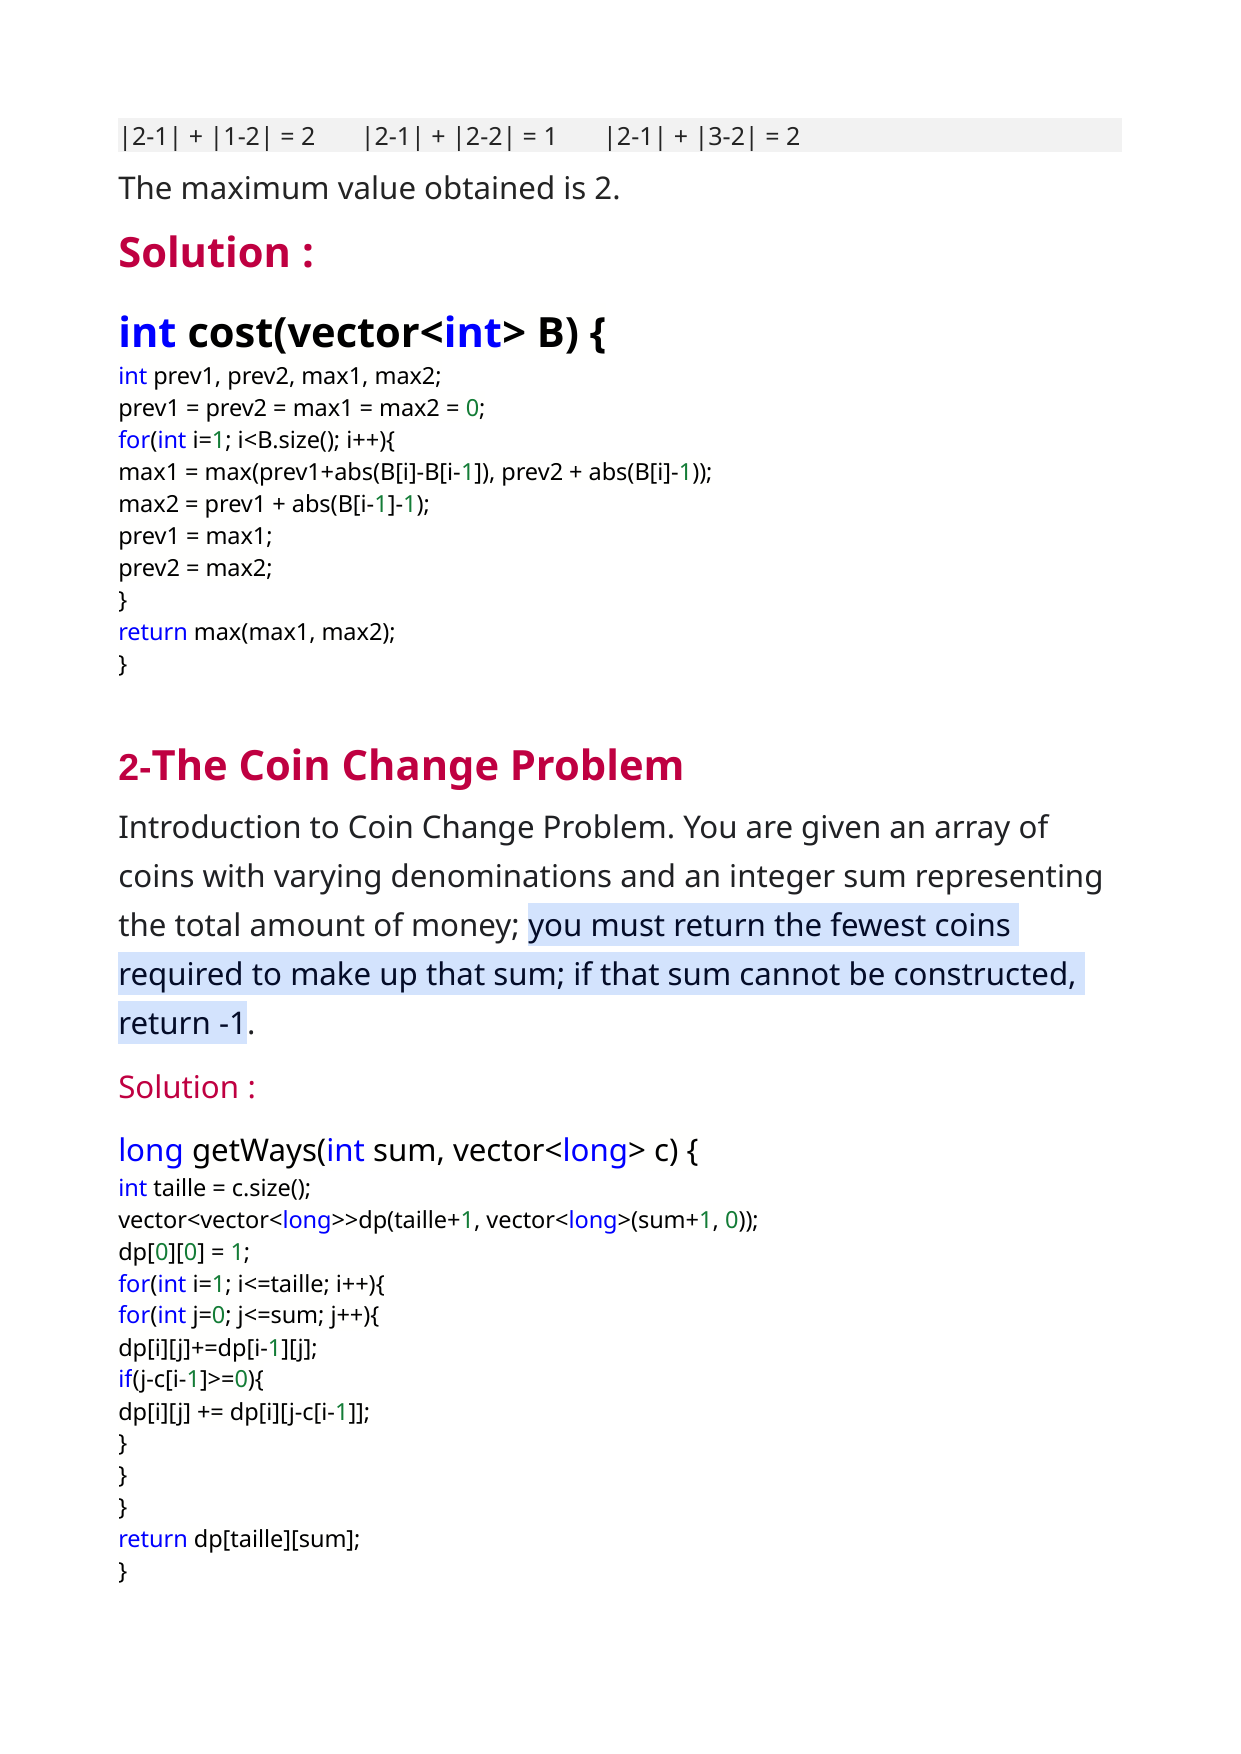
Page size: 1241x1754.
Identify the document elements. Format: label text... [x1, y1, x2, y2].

text |2-1| + |1-2| = 2 |2-1| + |2-2| = 1 |2-1| + |3-2| = 2 [118, 118, 1122, 152]
text int cost(vector<int> B) { [118, 303, 1122, 359]
text } [118, 1427, 1122, 1459]
text prev2 = max2; [118, 551, 1122, 583]
text The maximum value obtained is 2. [118, 158, 1122, 208]
text prev1 = prev2 = max1 = max2 = 0; [118, 391, 1122, 423]
text } [118, 583, 1122, 615]
text } [118, 1555, 1122, 1587]
text return dp[taille][sum]; [118, 1523, 1122, 1555]
text long getWays(int sum, vector<long> c) { [118, 1128, 1122, 1171]
text vector<vector<long>>dp(taille+1, vector<long>(sum+1, 0)); [118, 1203, 1122, 1235]
text return max(max1, max2); [118, 615, 1122, 647]
text dp[i][j] += dp[i][j-c[i-1]]; [118, 1395, 1122, 1427]
text } [118, 647, 1122, 679]
text int taille = c.size(); [118, 1171, 1122, 1203]
text max1 = max(prev1+abs(B[i]-B[i-1]), prev2 + abs(B[i]-1)); [118, 455, 1122, 487]
text for(int i=1; i<=taille; i++){ [118, 1267, 1122, 1299]
text for(int j=0; j<=sum; j++){ [118, 1299, 1122, 1331]
text int prev1, prev2, max1, max2; [118, 359, 1122, 391]
text for(int i=1; i<B.size(); i++){ [118, 423, 1122, 455]
subtitle 2-The Coin Change Problem [118, 736, 1122, 793]
text dp[0][0] = 1; [118, 1235, 1122, 1267]
text Introduction to Coin Change Problem. You are given an array of coins with varying denominations and an integer sum representing the total amount of money; you must return the fewest coins required to make up that sum; if that sum cannot be constructed, return -1. [118, 805, 1122, 1044]
text Solution : [118, 223, 1122, 279]
text prev1 = max1; [118, 519, 1122, 551]
text if(j-c[i-1]>=0){ [118, 1363, 1122, 1395]
text max2 = prev1 + abs(B[i-1]-1); [118, 487, 1122, 519]
text } [118, 1491, 1122, 1523]
text Solution : [118, 1065, 1122, 1107]
text dp[i][j]+=dp[i-1][j]; [118, 1331, 1122, 1363]
text } [118, 1459, 1122, 1491]
